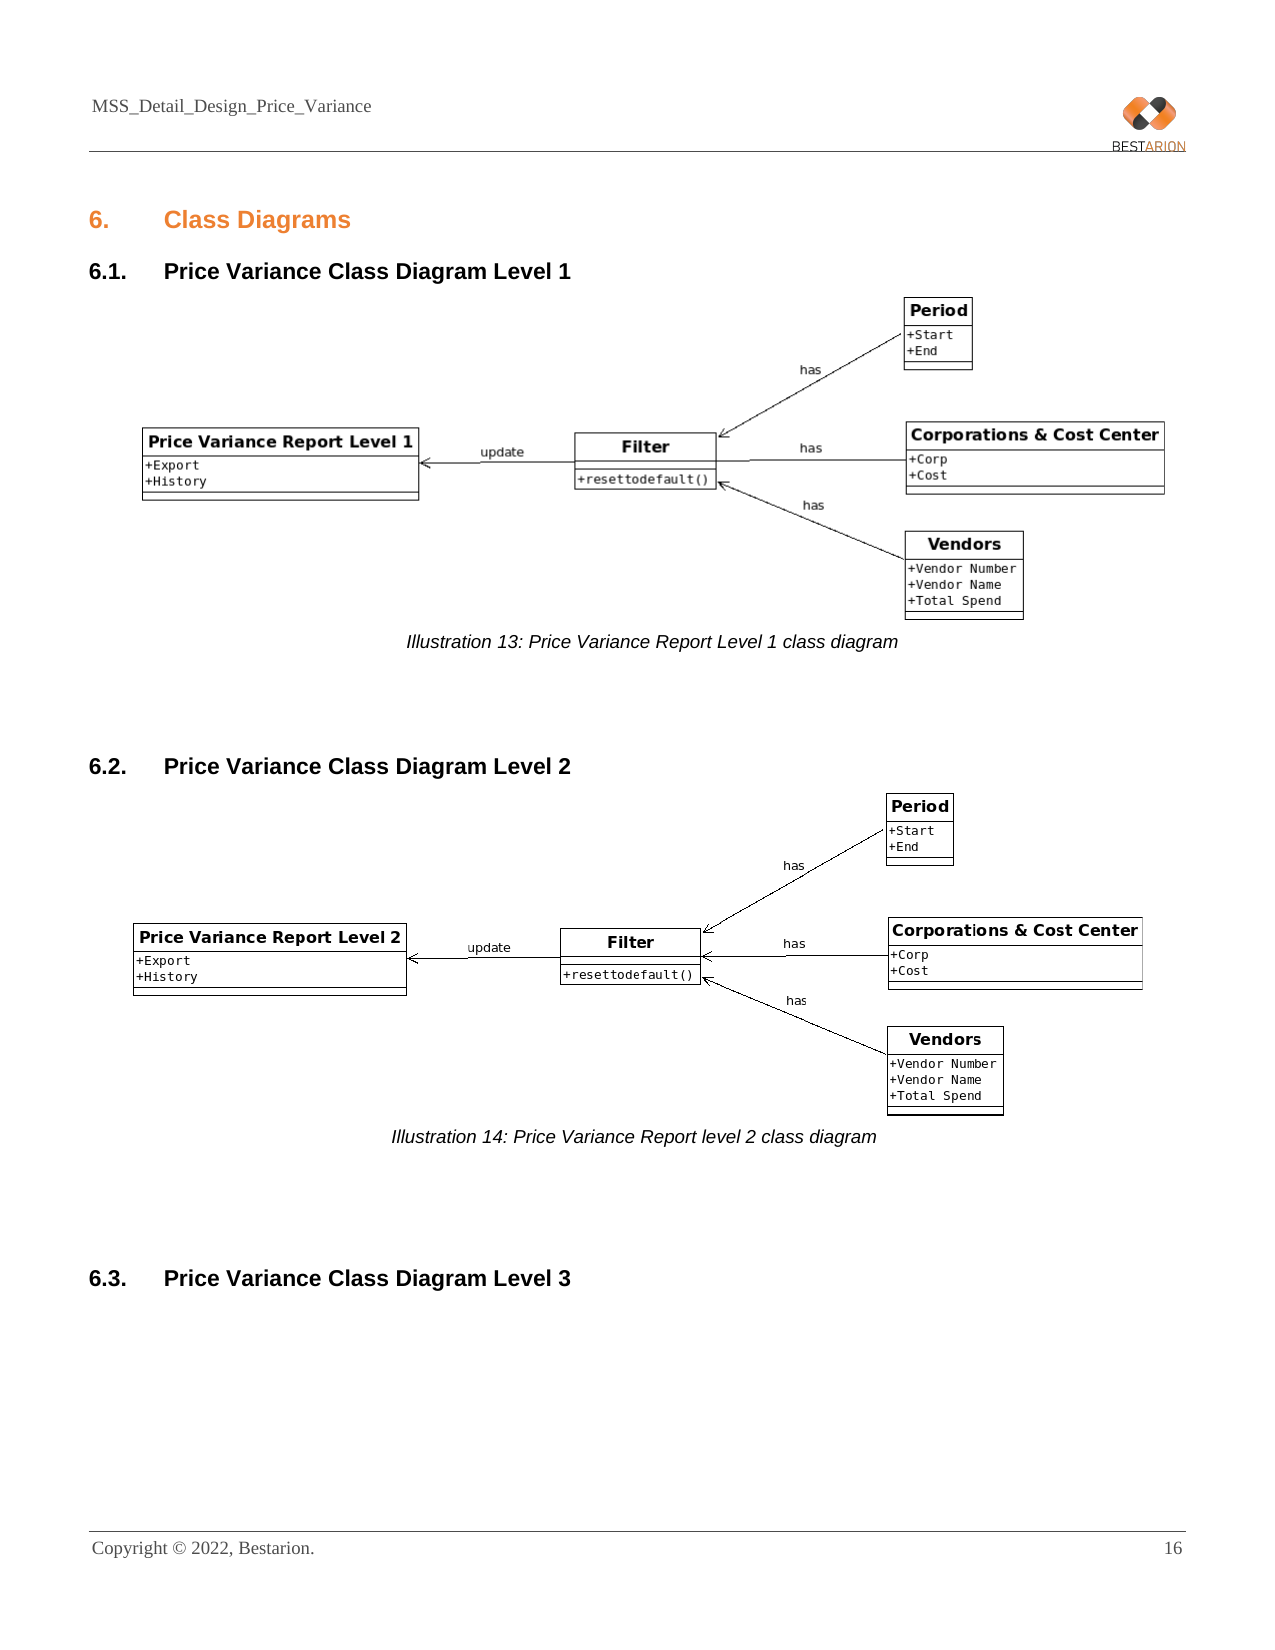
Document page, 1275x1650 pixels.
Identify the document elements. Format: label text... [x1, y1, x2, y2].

text Illustration 13: Price Variance Report Level 1 class diagram [142, 620, 1164, 652]
text Illustration 14: Price Variance Report level 2 class diagram [126, 805, 1149, 1147]
picture [141, 297, 1165, 620]
subtitle Class Diagrams [88, 206, 1186, 234]
subtitle Price Variance Class Diagram Level 3 [88, 1212, 1186, 1291]
subtitle Price Variance Class Diagram Level 2 [88, 306, 1186, 779]
subtitle Price Variance Class Diagram Level 1 [88, 258, 1186, 284]
picture [132, 792, 1143, 1116]
picture [1111, 88, 1187, 164]
